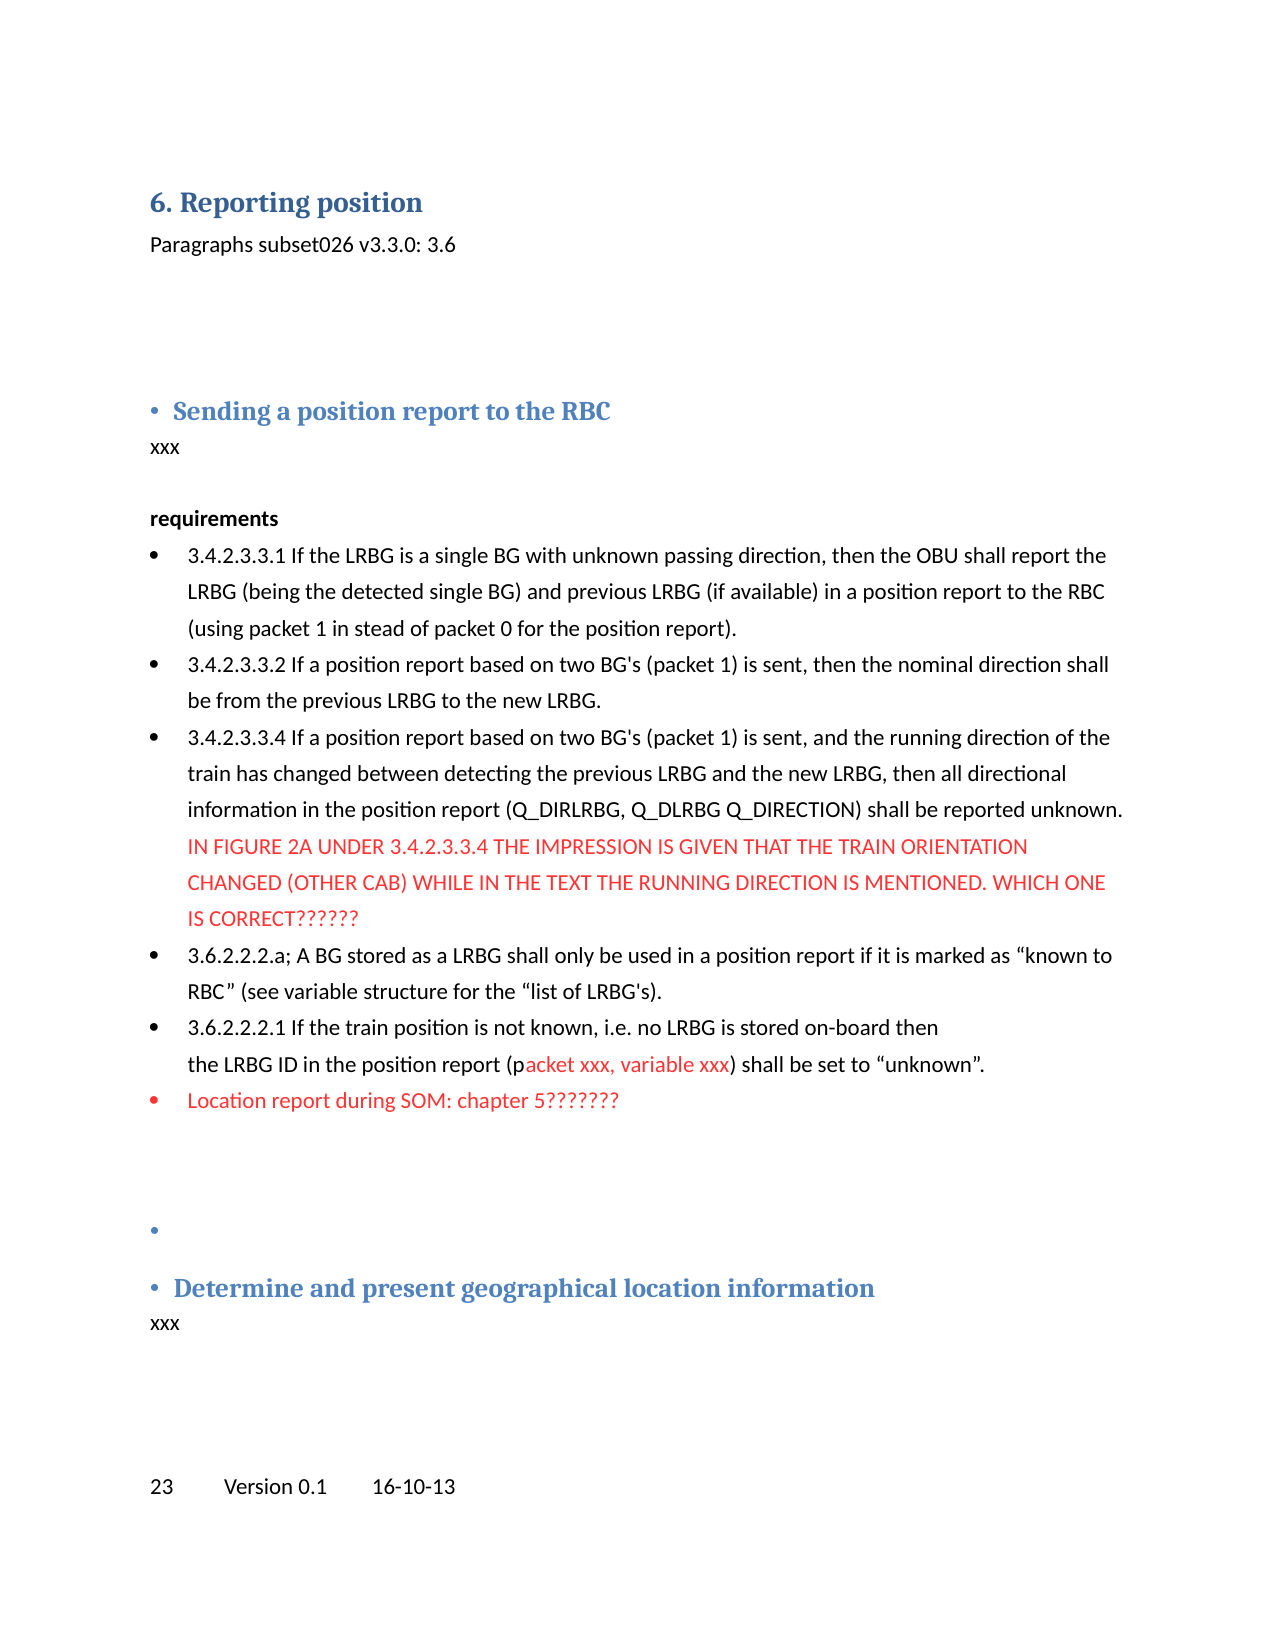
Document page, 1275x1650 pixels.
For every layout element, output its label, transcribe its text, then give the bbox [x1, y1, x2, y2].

list 3.4.2.3.3.2 If a position report based on two BG's (packet 1) is sent, then the nominal direction shall be from the previous LRBG to the new LRBG. [150, 650, 1125, 714]
text xxx [150, 432, 1125, 460]
list 3.6.2.2.2.1 If the train position is not known, i.e. no LRBG is stored on-board then the LRBG ID in the position report (packet xxx, variable xxx) shall be set to “unknown”. [150, 1013, 1125, 1078]
subtitle Determine and present geographical location information [150, 1273, 1125, 1304]
list 3.6.2.2.2.a; A BG stored as a LRBG shall only be used in a position report if it is marked as “known to RBC” (see variable structure for the “list of LRBG's). [150, 941, 1125, 1005]
list 3.4.2.3.3.4 If a position report based on two BG's (packet 1) is sent, and the running direction of the train has changed between detecting the previous LRBG and the new LRBG, then all directional information in the position report (Q_DIRLRBG, Q_DLRBG Q_DIRECTION) shall be reported unknown. IN FIGURE 2A UNDER 3.4.2.3.3.4 THE IMPRESSION IS GIVEN THAT THE TRAIN ORIENTATION CHANGED (OTHER CAB) WHILE IN THE TEXT THE RUNNING DIRECTION IS MENTIONED. WHICH ONE IS CORRECT?????? [150, 723, 1125, 932]
list 3.4.2.3.3.1 If the LRBG is a single BG with unknown passing direction, then the OBU shall report the LRBG (being the detected single BG) and previous LRBG (if available) in a position report to the RBC (using packet 1 in stead of packet 0 for the position report). [150, 541, 1125, 642]
text xxx [150, 1308, 1125, 1336]
list Location report during SOM: chapter 5??????? [150, 1086, 1125, 1114]
text Paragraphs subset026 v3.3.0: 3.6 [150, 230, 1125, 258]
text requirements [150, 504, 1125, 533]
subtitle Reporting position [150, 186, 1125, 220]
subtitle Sending a position report to the RBC [150, 396, 1125, 427]
